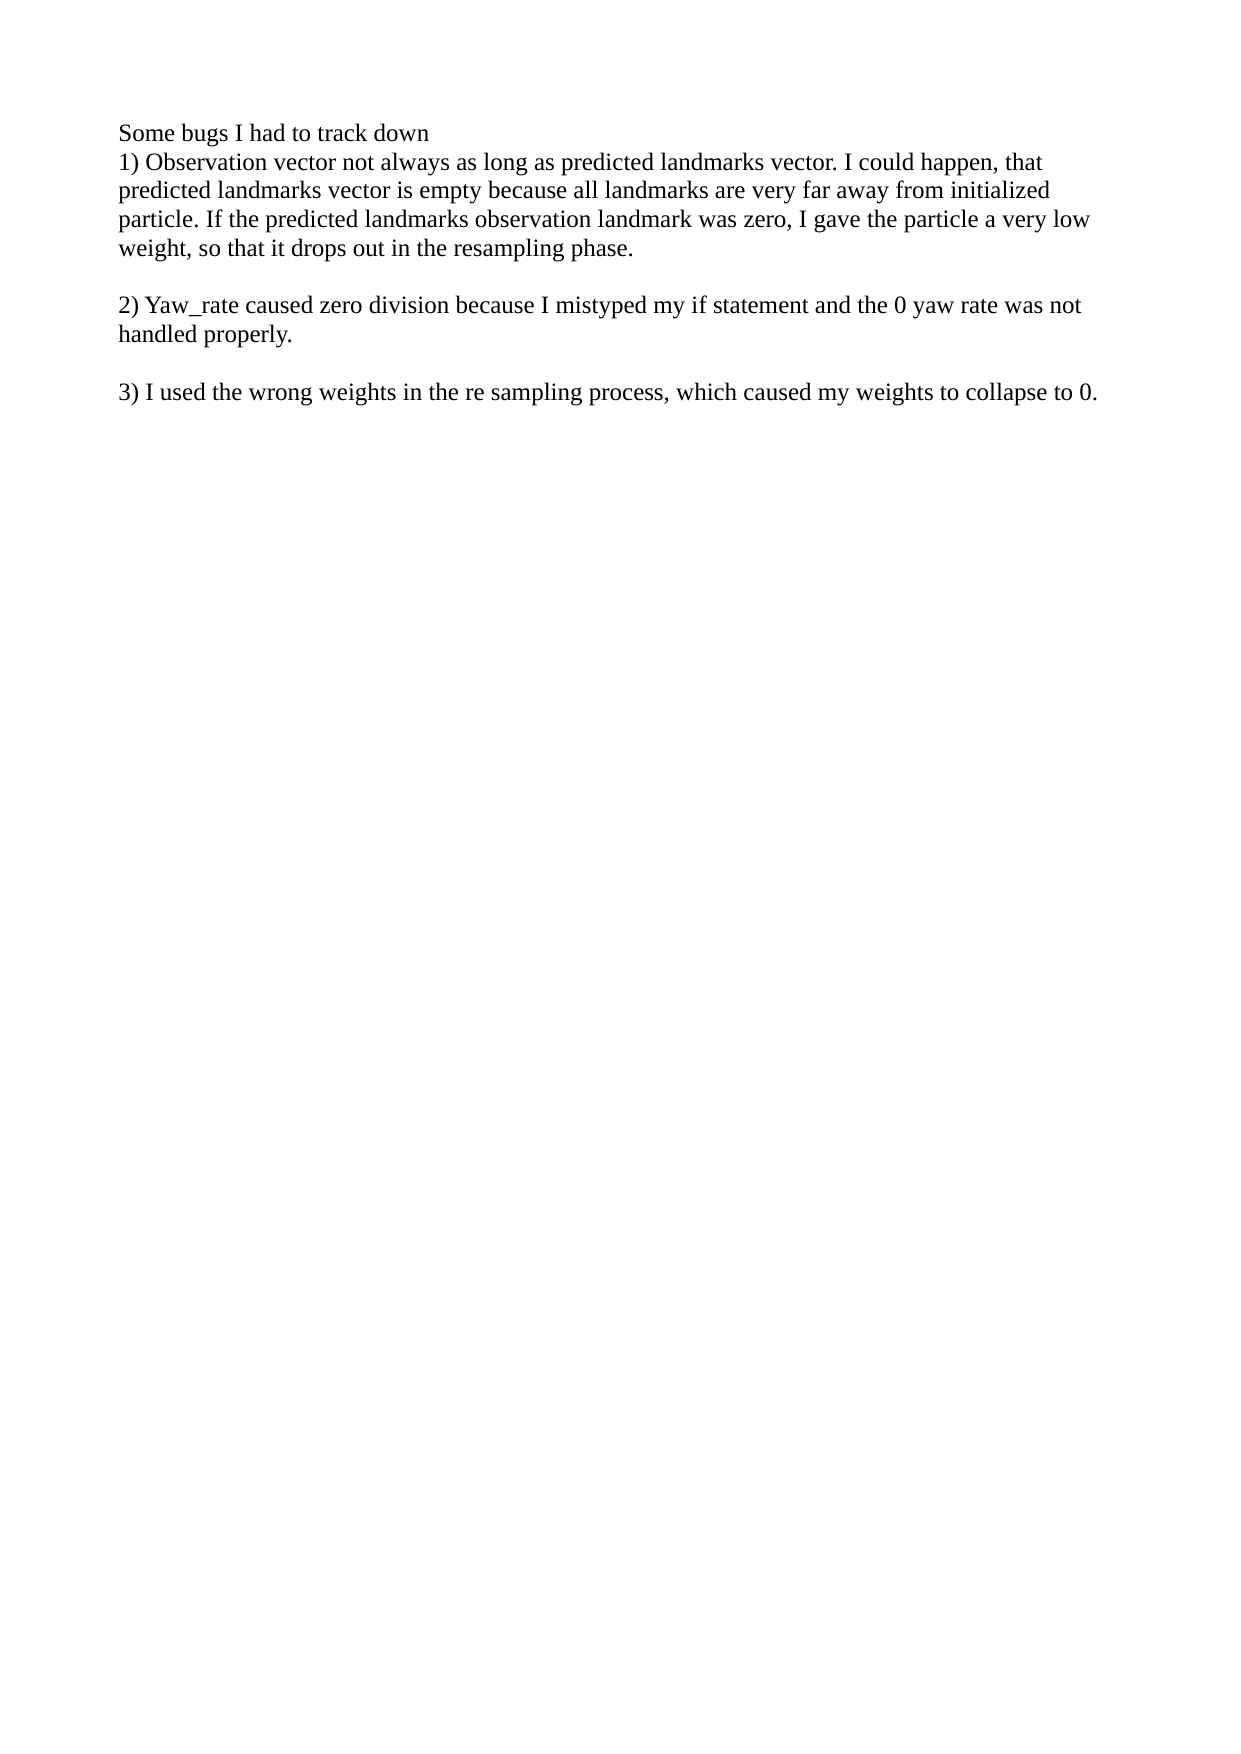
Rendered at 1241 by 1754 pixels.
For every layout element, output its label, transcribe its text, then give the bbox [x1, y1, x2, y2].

text Some bugs I had to track down [118, 118, 1122, 147]
text 3) I used the wrong weights in the re sampling process, which caused my weights to collapse to 0. [118, 377, 1122, 406]
text 2) Yaw_rate caused zero division because I mistyped my if statement and the 0 yaw rate was not handled properly. [118, 291, 1122, 348]
text 1) Observation vector not always as long as predicted landmarks vector. I could happen, that predicted landmarks vector is empty because all landmarks are very far away from initialized particle. If the predicted landmarks observation landmark was zero, I gave the particle a very low weight, so that it drops out in the resampling phase. [118, 147, 1122, 262]
